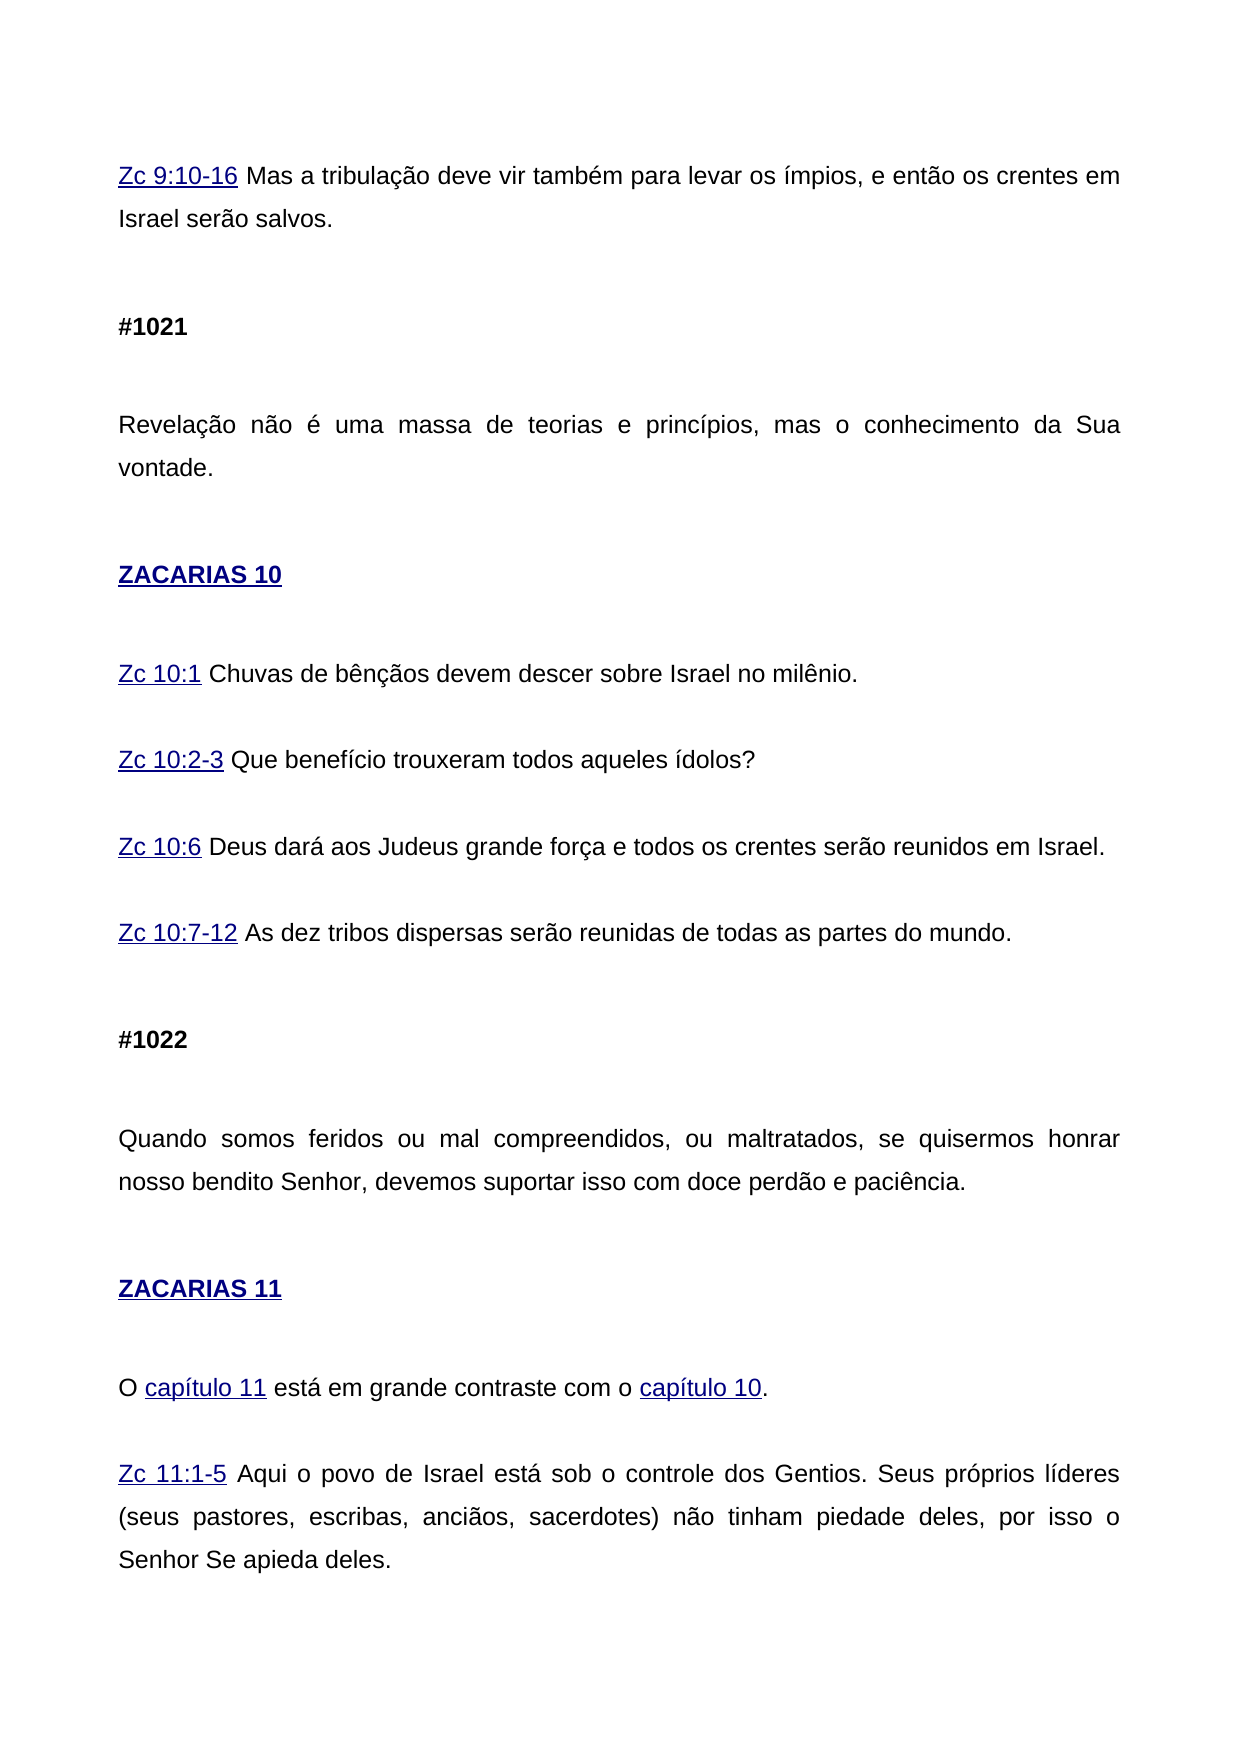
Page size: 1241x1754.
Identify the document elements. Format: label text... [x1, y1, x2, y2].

subtitle #1022 [118, 1025, 1122, 1054]
text Quando somos feridos ou mal compreendidos, ou maltratados, se quisermos honrar nosso bendito Senhor, devemos suportar isso com doce perdão e paciência. [118, 1124, 1122, 1196]
subtitle ZACARIAS 11 [118, 1274, 1122, 1303]
text Revelação não é uma massa de teorias e princípios, mas o conhecimento da Sua vontade. [118, 410, 1122, 482]
text Zc 10:2-3 Que benefício trouxeram todos aqueles ídolos? [118, 745, 1122, 774]
text Zc 11:1-5 Aqui o povo de Israel está sob o controle dos Gentios. Seus próprios líderes (seus pastores, escribas, anciãos, sacerdotes) não tinham piedade deles, por isso o Senhor Se apieda deles. [118, 1459, 1122, 1574]
text Zc 10:7-12 As dez tribos dispersas serão reunidas de todas as partes do mundo. [118, 918, 1122, 947]
text Zc 10:1 Chuvas de bênçãos devem descer sobre Israel no milênio. [118, 659, 1122, 688]
text Zc 10:6 Deus dará aos Judeus grande força e todos os crentes serão reunidos em Israel. [118, 832, 1122, 860]
subtitle #1021 [118, 311, 1122, 340]
subtitle ZACARIAS 10 [118, 560, 1122, 589]
text Zc 9:10-16 Mas a tribulação deve vir também para levar os ímpios, e então os crentes em Israel serão salvos. [118, 161, 1122, 233]
text O capítulo 11 está em grande contraste com o capítulo 10. [118, 1373, 1122, 1401]
